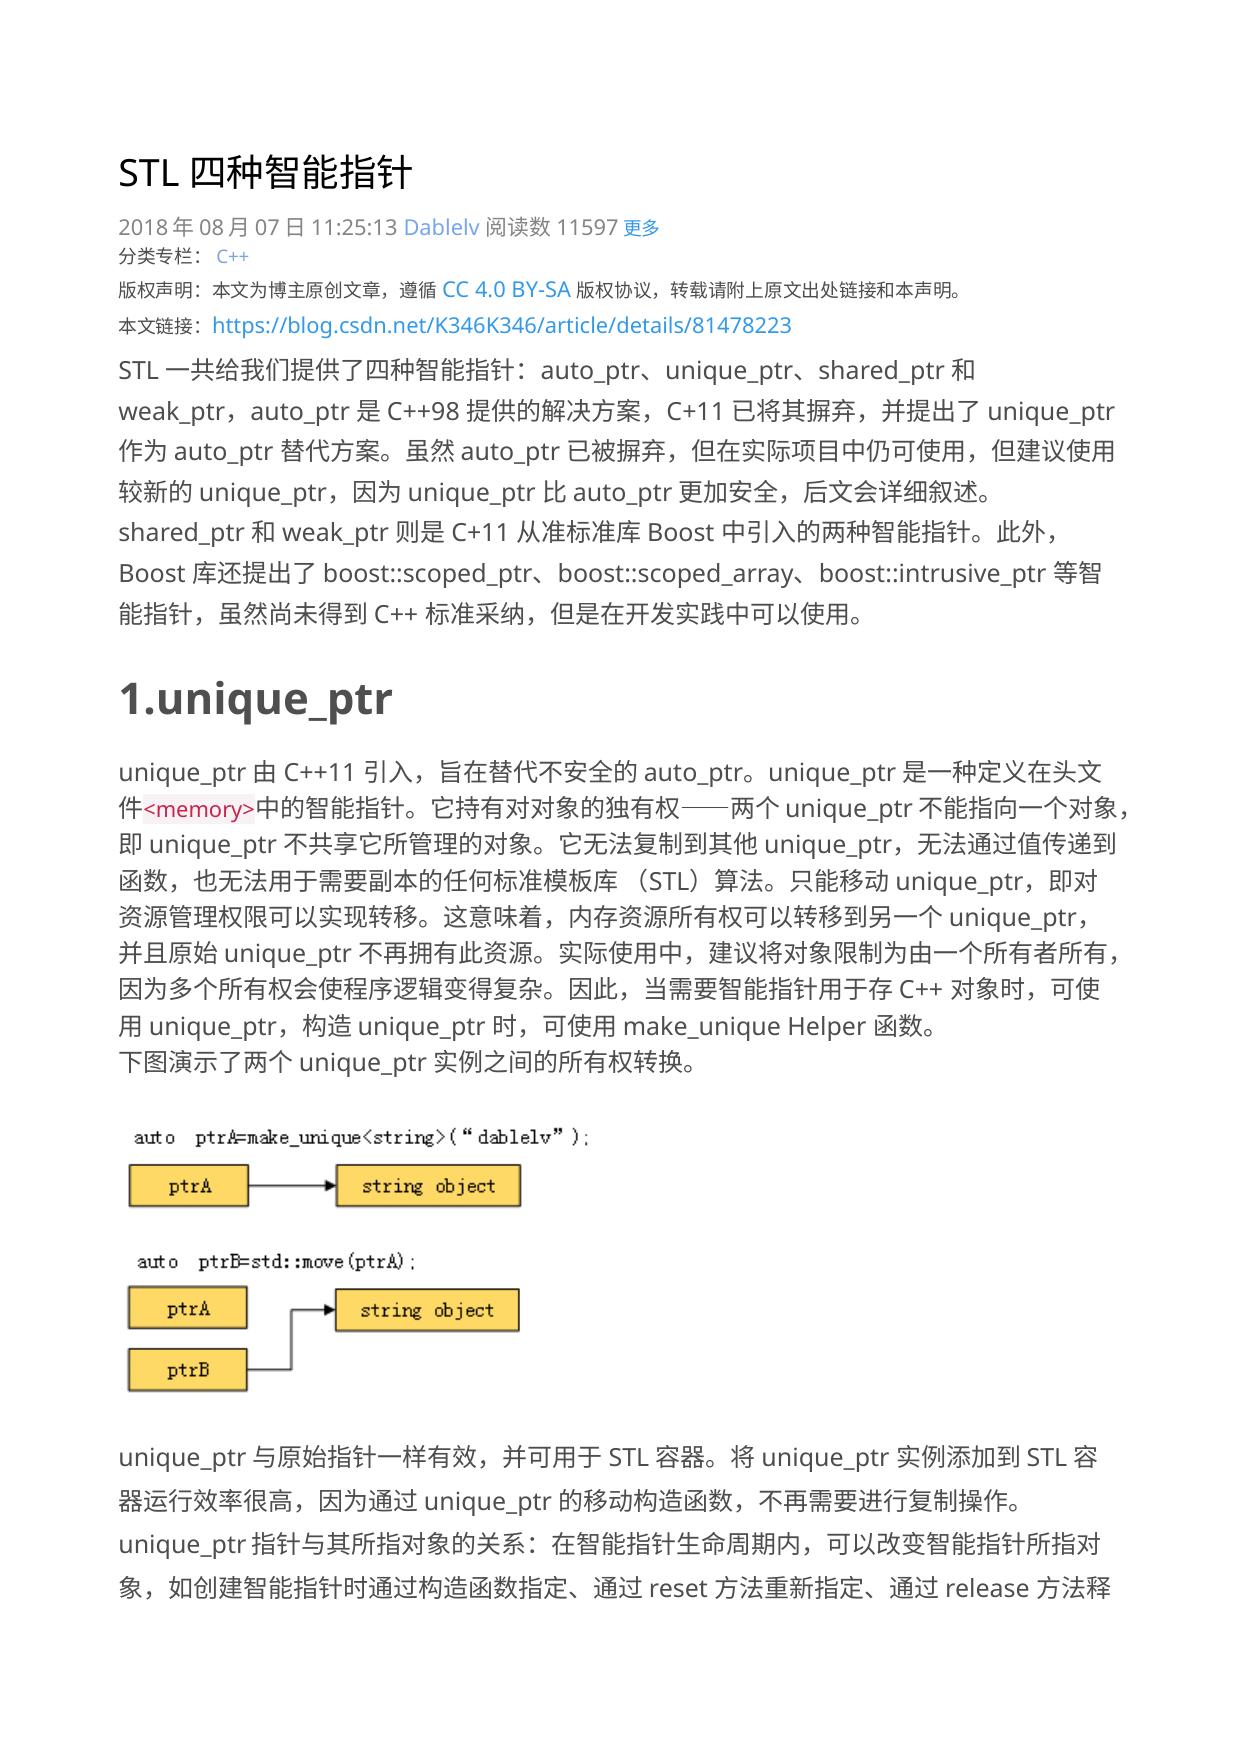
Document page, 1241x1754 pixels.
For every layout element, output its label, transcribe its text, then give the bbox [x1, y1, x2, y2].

text 分类专栏： C++ [118, 242, 1084, 269]
text 下图演示了两个 unique_ptr 实例之间的所有权转换。 unique_ptr 与原始指针一样有效，并可用于 STL 容器。将 unique_ptr 实例添加到 STL 容器运行效率很高，因为通过 unique_ptr 的移动构造函数，不再需要进行复制操作。unique_ptr指针与其所指对象的关系：在智能指针生命周期内，可以改变智能指针所指对象，如创建智能指针时通过构造函数指定、通过 reset 方法重新指定、通过 release 方法释 [118, 1042, 1122, 1604]
subtitle 1.unique_ptr [118, 668, 1122, 727]
text STL 一共给我们提供了四种智能指针：auto_ptr、unique_ptr、shared_ptr 和 weak_ptr，auto_ptr 是 C++98 提供的解决方案，C+11 已将其摒弃，并提出了 unique_ptr 作为 auto_ptr 替代方案。虽然 auto_ptr 已被摒弃，但在实际项目中仍可使用，但建议使用较新的 unique_ptr，因为 unique_ptr 比 auto_ptr 更加安全，后文会详细叙述。shared_ptr 和 weak_ptr 则是 C+11 从准标准库 Boost 中引入的两种智能指针。此外，Boost 库还提出了 boost::scoped_ptr、boost::scoped_array、boost::intrusive_ptr 等智能指针，虽然尚未得到 C++ 标准采纳，但是在开发实践中可以使用。 [118, 346, 1122, 630]
text unique_ptr 由 C++11 引入，旨在替代不安全的 auto_ptr。unique_ptr 是一种定义在头文件<memory>中的智能指针。它持有对对象的独有权——两个unique_ptr不能指向一个对象，即 unique_ptr 不共享它所管理的对象。它无法复制到其他 unique_ptr，无法通过值传递到函数，也无法用于需要副本的任何标准模板库 （STL）算法。只能移动 unique_ptr，即对资源管理权限可以实现转移。这意味着，内存资源所有权可以转移到另一个 unique_ptr，并且原始 unique_ptr 不再拥有此资源。实际使用中，建议将对象限制为由一个所有者所有，因为多个所有权会使程序逻辑变得复杂。因此，当需要智能指针用于存 C++ 对象时，可使用 unique_ptr，构造 unique_ptr 时，可使用 make_unique Helper 函数。 [118, 752, 1122, 1042]
text 版权声明：本文为博主原创文章，遵循 CC 4.0 BY-SA 版权协议，转载请附上原文出处链接和本声明。 [118, 274, 1122, 304]
text 本文链接：https://blog.csdn.net/K346K346/article/details/81478223 [118, 310, 1122, 340]
picture [118, 1122, 606, 1394]
subtitle STL 四种智能指针 [118, 143, 1122, 198]
text 2018年08月07日 11:25:13 Dablelv 阅读数 11597更多 [118, 210, 1100, 242]
